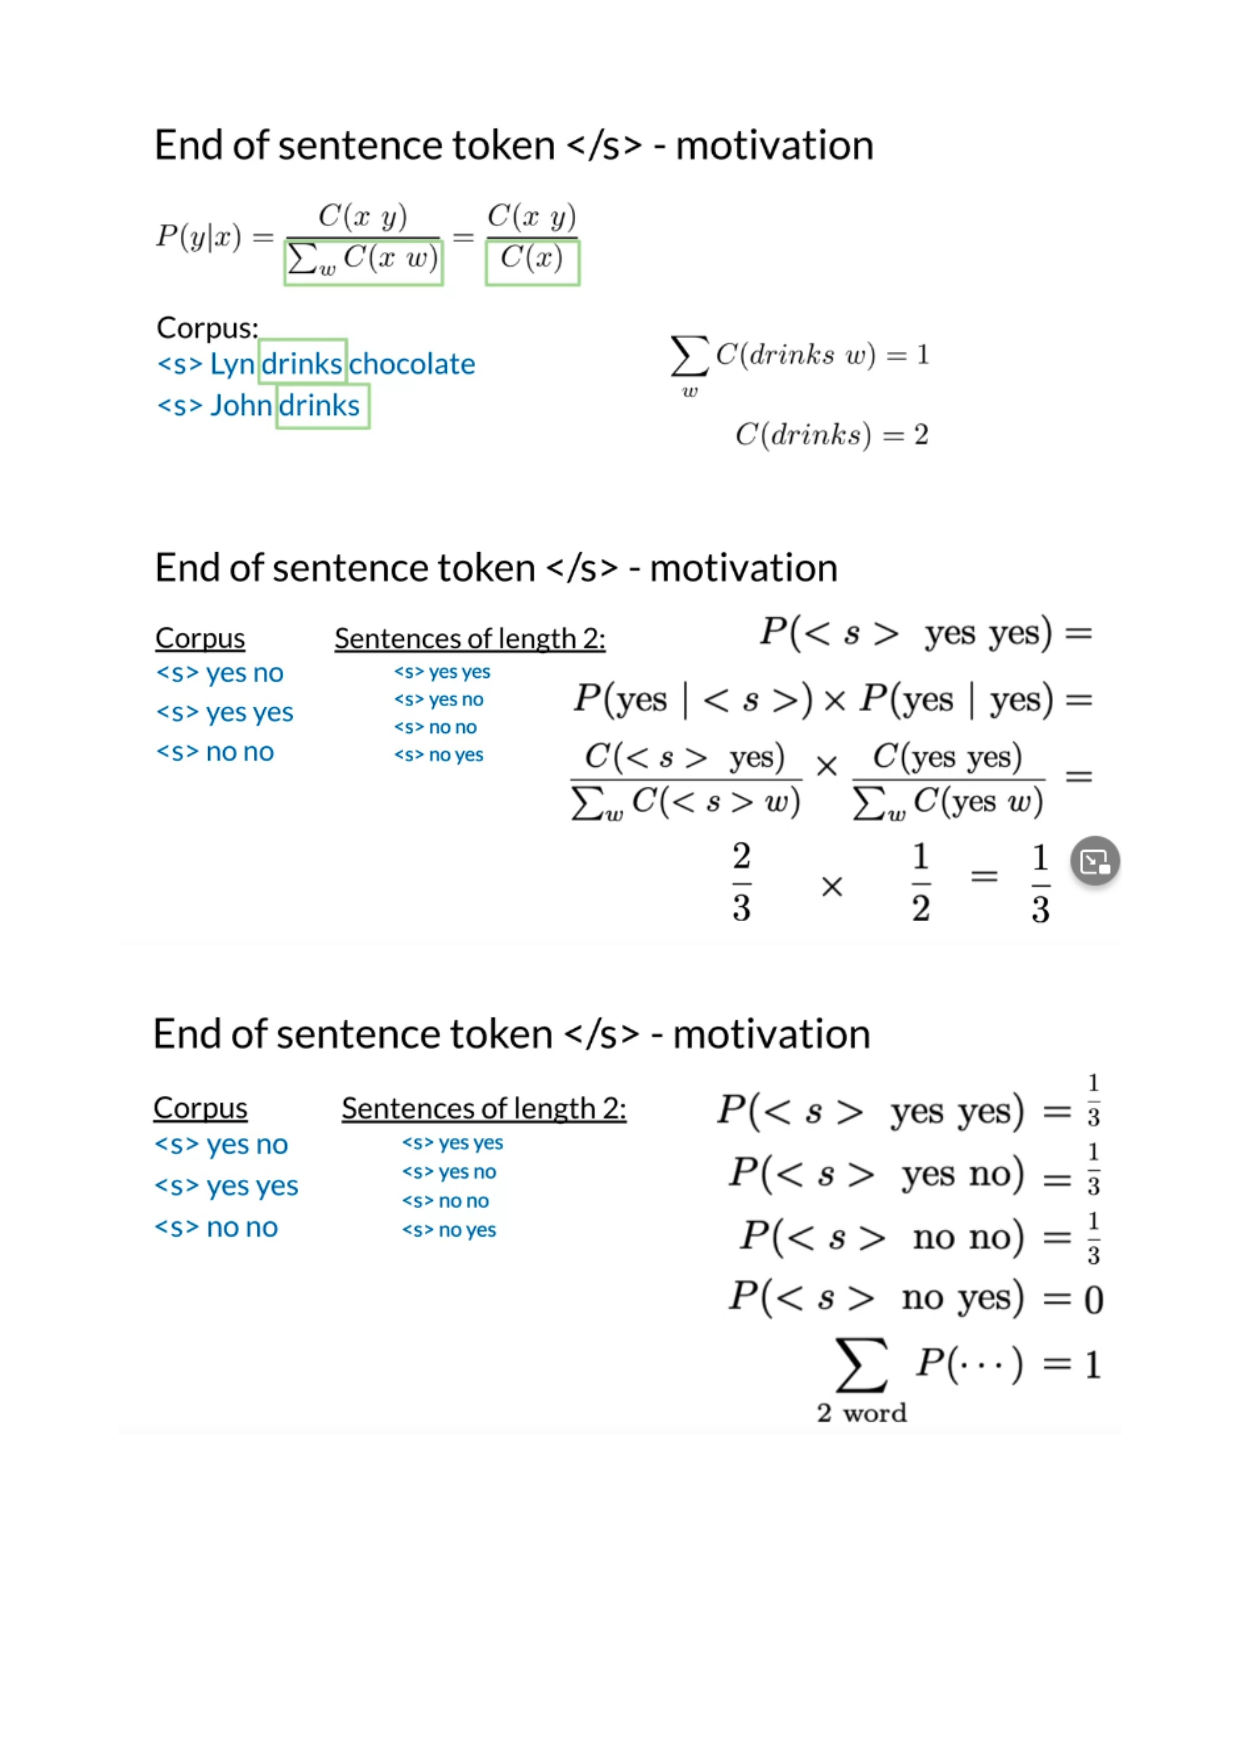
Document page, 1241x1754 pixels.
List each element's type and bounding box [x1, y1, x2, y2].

picture [118, 1003, 1123, 1434]
picture [118, 118, 1123, 480]
picture [118, 537, 1123, 946]
